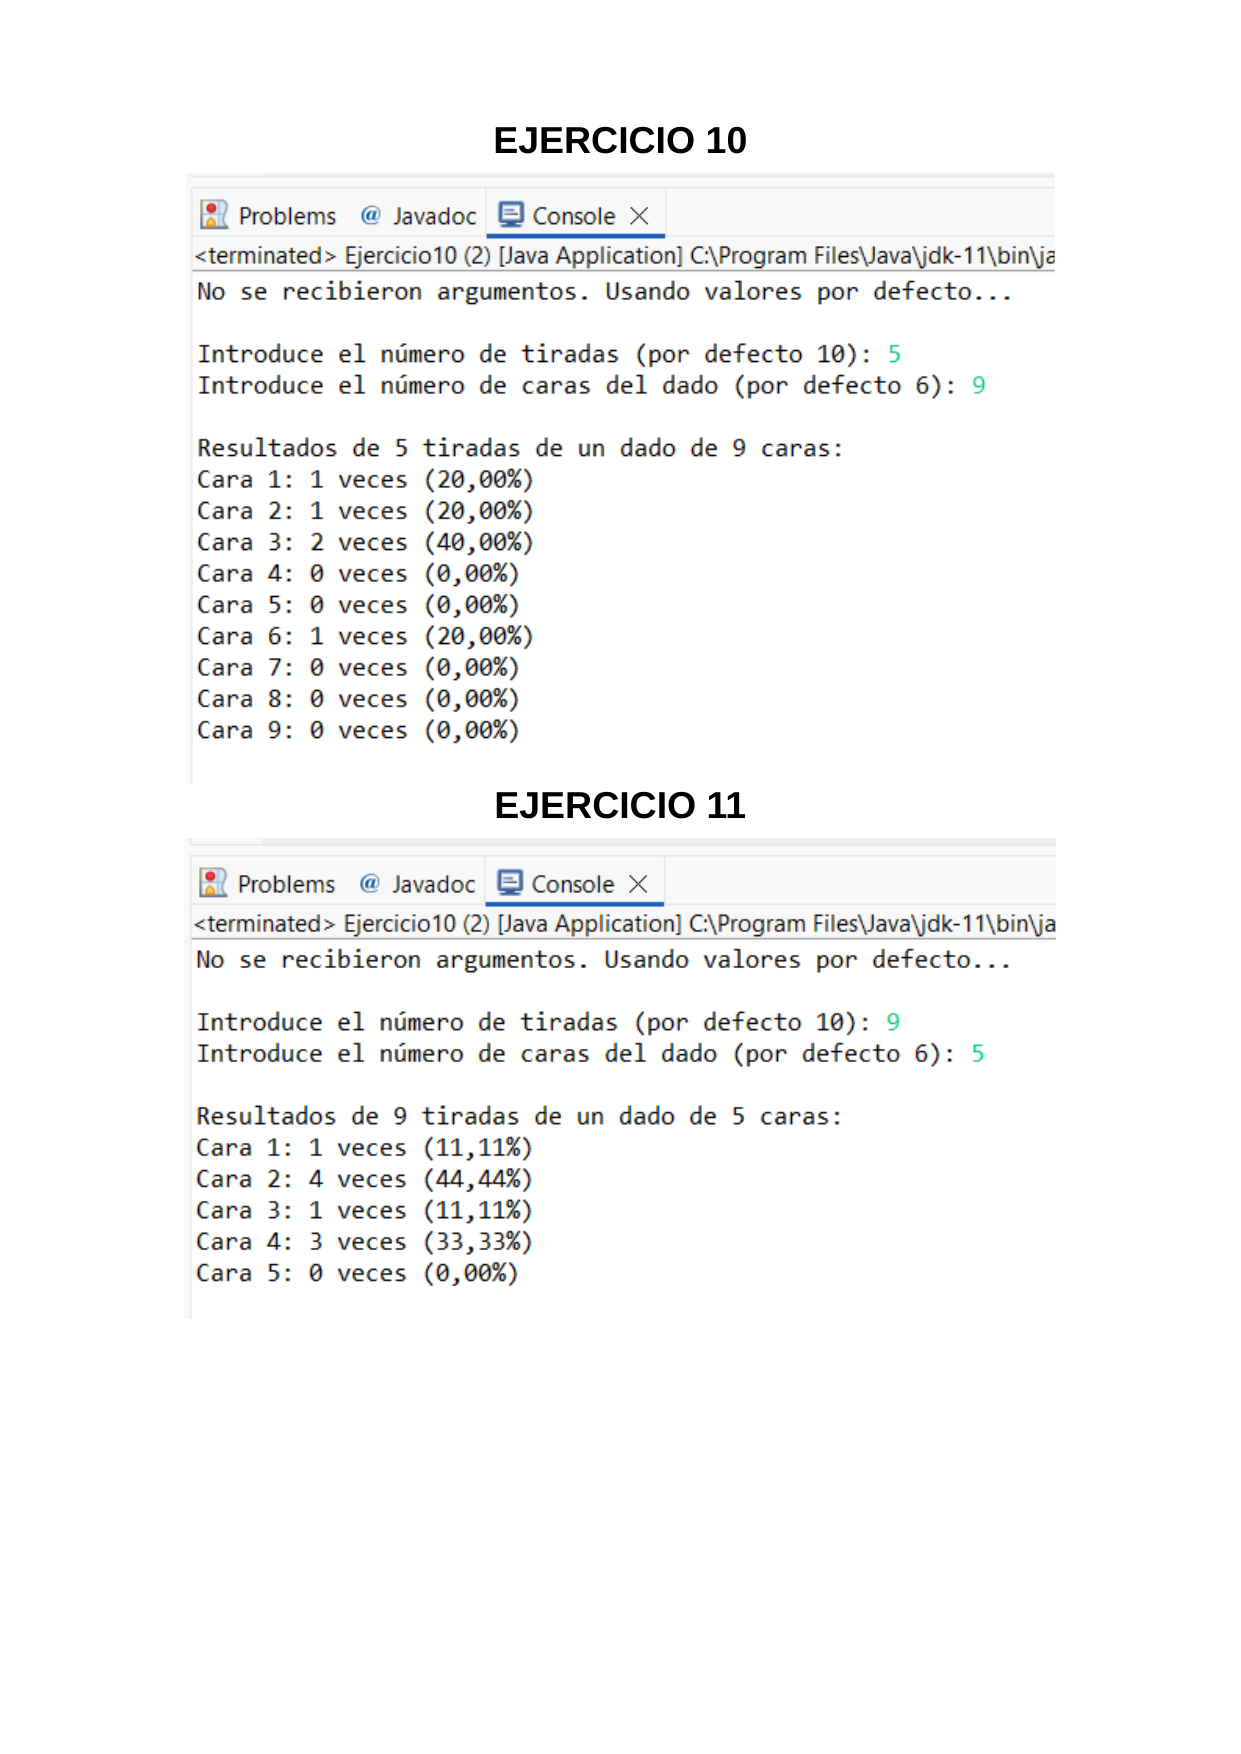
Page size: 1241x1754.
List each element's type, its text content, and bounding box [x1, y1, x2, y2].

picture [185, 173, 1055, 784]
picture [184, 838, 1057, 1319]
subtitle EJERCICIO 11 [118, 199, 1122, 826]
subtitle EJERCICIO 10 [118, 118, 1122, 161]
